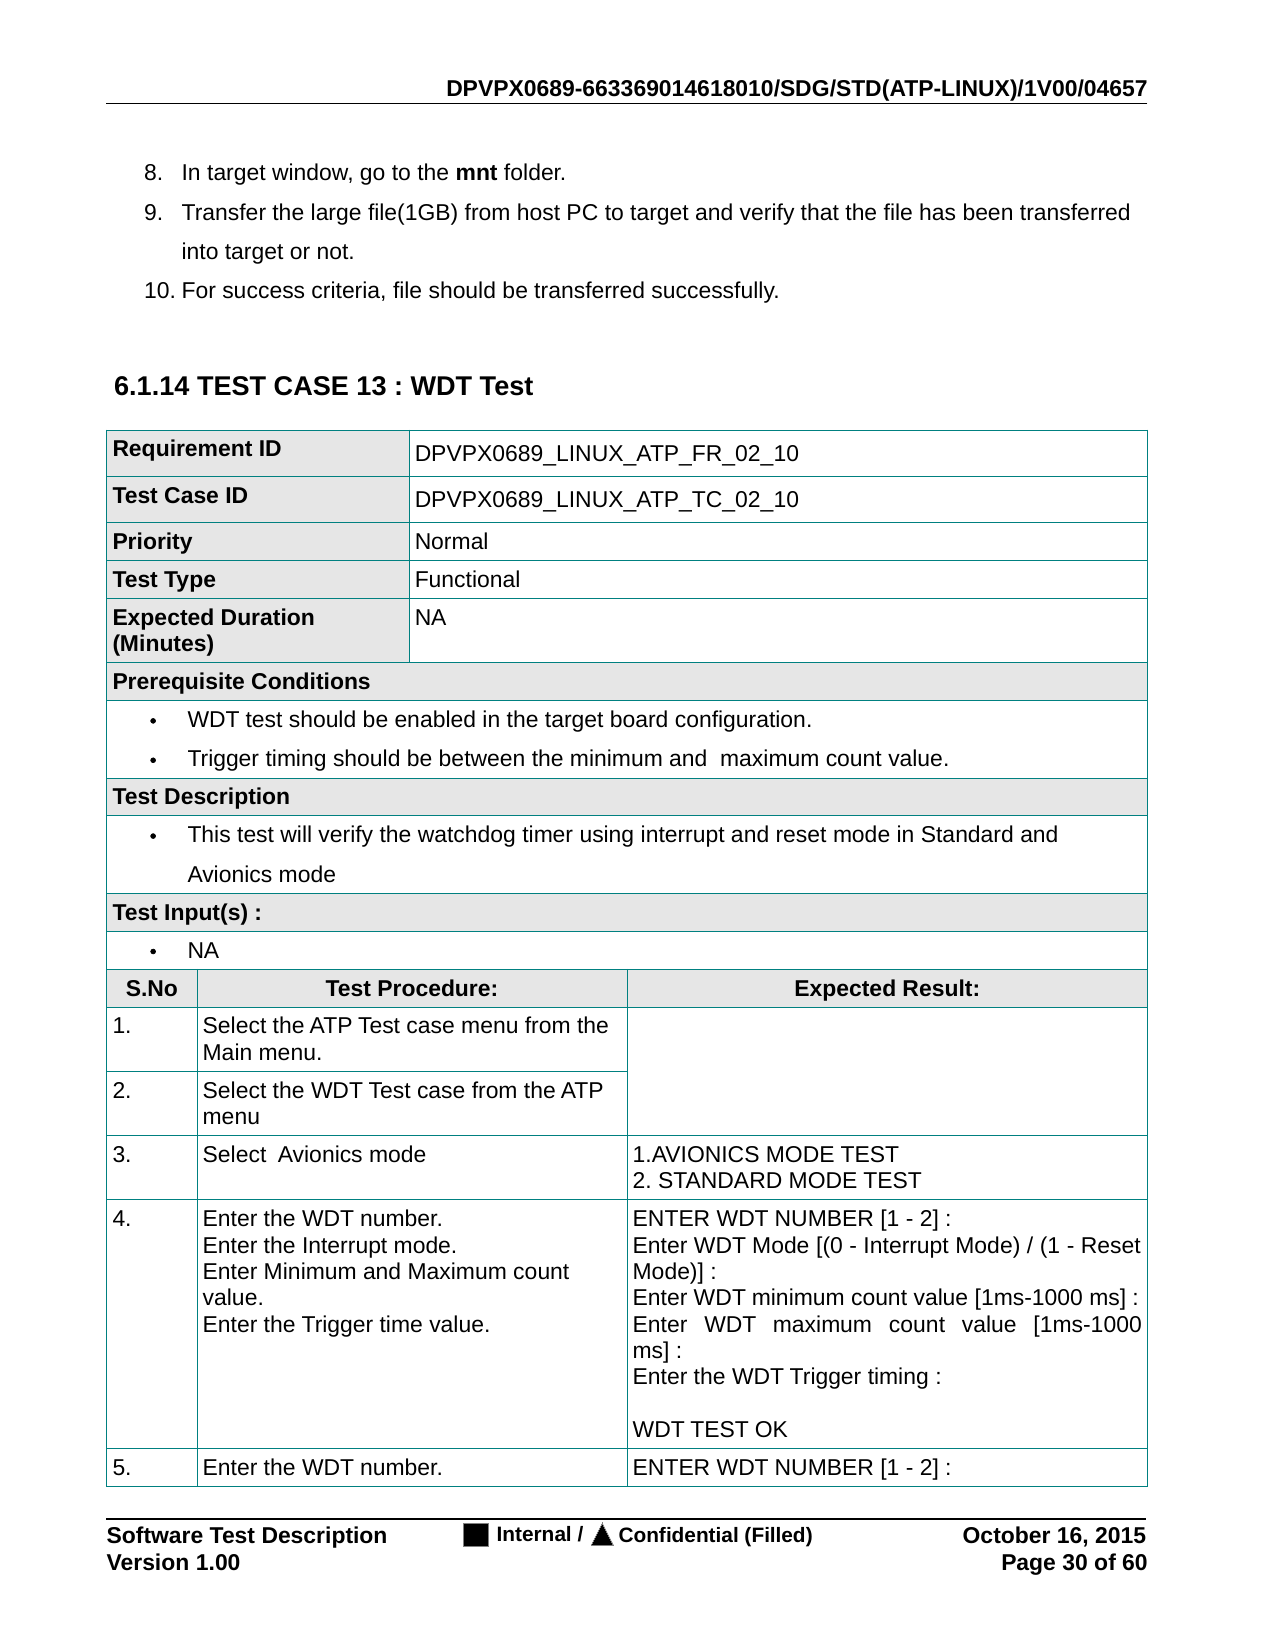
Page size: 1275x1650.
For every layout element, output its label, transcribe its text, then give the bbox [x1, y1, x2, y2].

table_cell Select the ATP Test case menu from the Main menu. [198, 1008, 627, 1071]
table_cell Select Avionics mode [198, 1136, 627, 1199]
table_cell Functional [410, 561, 1147, 598]
table_cell This test will verify the watchdog timer using interrupt and reset mode in Standard and Avionics mode [107, 816, 1147, 893]
table_cell NA [410, 599, 1147, 662]
table_cell Test Procedure: [198, 970, 627, 1007]
table_cell Test Description [107, 779, 1147, 815]
table_cell [628, 1008, 1147, 1135]
list In target window, go to the mnt folder. [144, 159, 1147, 185]
table_cell Normal [410, 523, 1147, 560]
table_cell Test Case ID [107, 477, 409, 522]
table_cell [107, 1072, 197, 1135]
table_cell AVIONICS MODE TEST STANDARD MODE TEST [628, 1136, 1147, 1199]
list Transfer the large file(1GB) from host PC to target and verify that the file has been transferred into target or not. [144, 198, 1147, 264]
table_cell NA [107, 932, 1147, 969]
list For success criteria, file should be transferred successfully. [144, 277, 1147, 304]
table_cell [107, 1136, 197, 1199]
table_cell [107, 1449, 197, 1486]
table_cell WDT test should be enabled in the target board configuration. Trigger timing should be between the minimum and maximum count value. [107, 701, 1147, 777]
table_cell Expected Result: [628, 970, 1147, 1007]
table_cell S.No [107, 970, 197, 1007]
table_cell [107, 1008, 197, 1071]
table_cell Test Type [107, 561, 409, 598]
table_cell Expected Duration (Minutes) [107, 599, 409, 662]
table_cell Select the WDT Test case from the ATP menu [198, 1072, 627, 1135]
table_cell Prerequisite Conditions [107, 663, 1147, 700]
table_cell ENTER WDT NUMBER [1 - 2] : [628, 1449, 1147, 1486]
table_cell Enter the WDT number. [198, 1449, 627, 1486]
table_cell Priority [107, 523, 409, 560]
table_cell [107, 1200, 197, 1448]
table_cell Test Input(s) : [107, 894, 1147, 931]
table_header DPVPX0689_LINUX_ATP_FR_02_10 [410, 431, 1147, 476]
table_cell Enter the WDT number. Enter the Interrupt mode. Enter Minimum and Maximum count value. Enter the Trigger time value. [198, 1200, 627, 1448]
subtitle TEST CASE 13 : WDT Test [106, 369, 1147, 401]
table_cell DPVPX0689_LINUX_ATP_TC_02_10 [410, 477, 1147, 522]
table_header Requirement ID [107, 431, 409, 476]
table_cell ENTER WDT NUMBER [1 - 2] : Enter WDT Mode [(0 - Interrupt Mode) / (1 - Reset Mode)] : Enter WDT minimum count value [1ms-1000 ms] : Enter WDT maximum count value [1ms-1000 ms] : Enter the WDT Trigger timing : WDT TEST OK [628, 1200, 1147, 1448]
